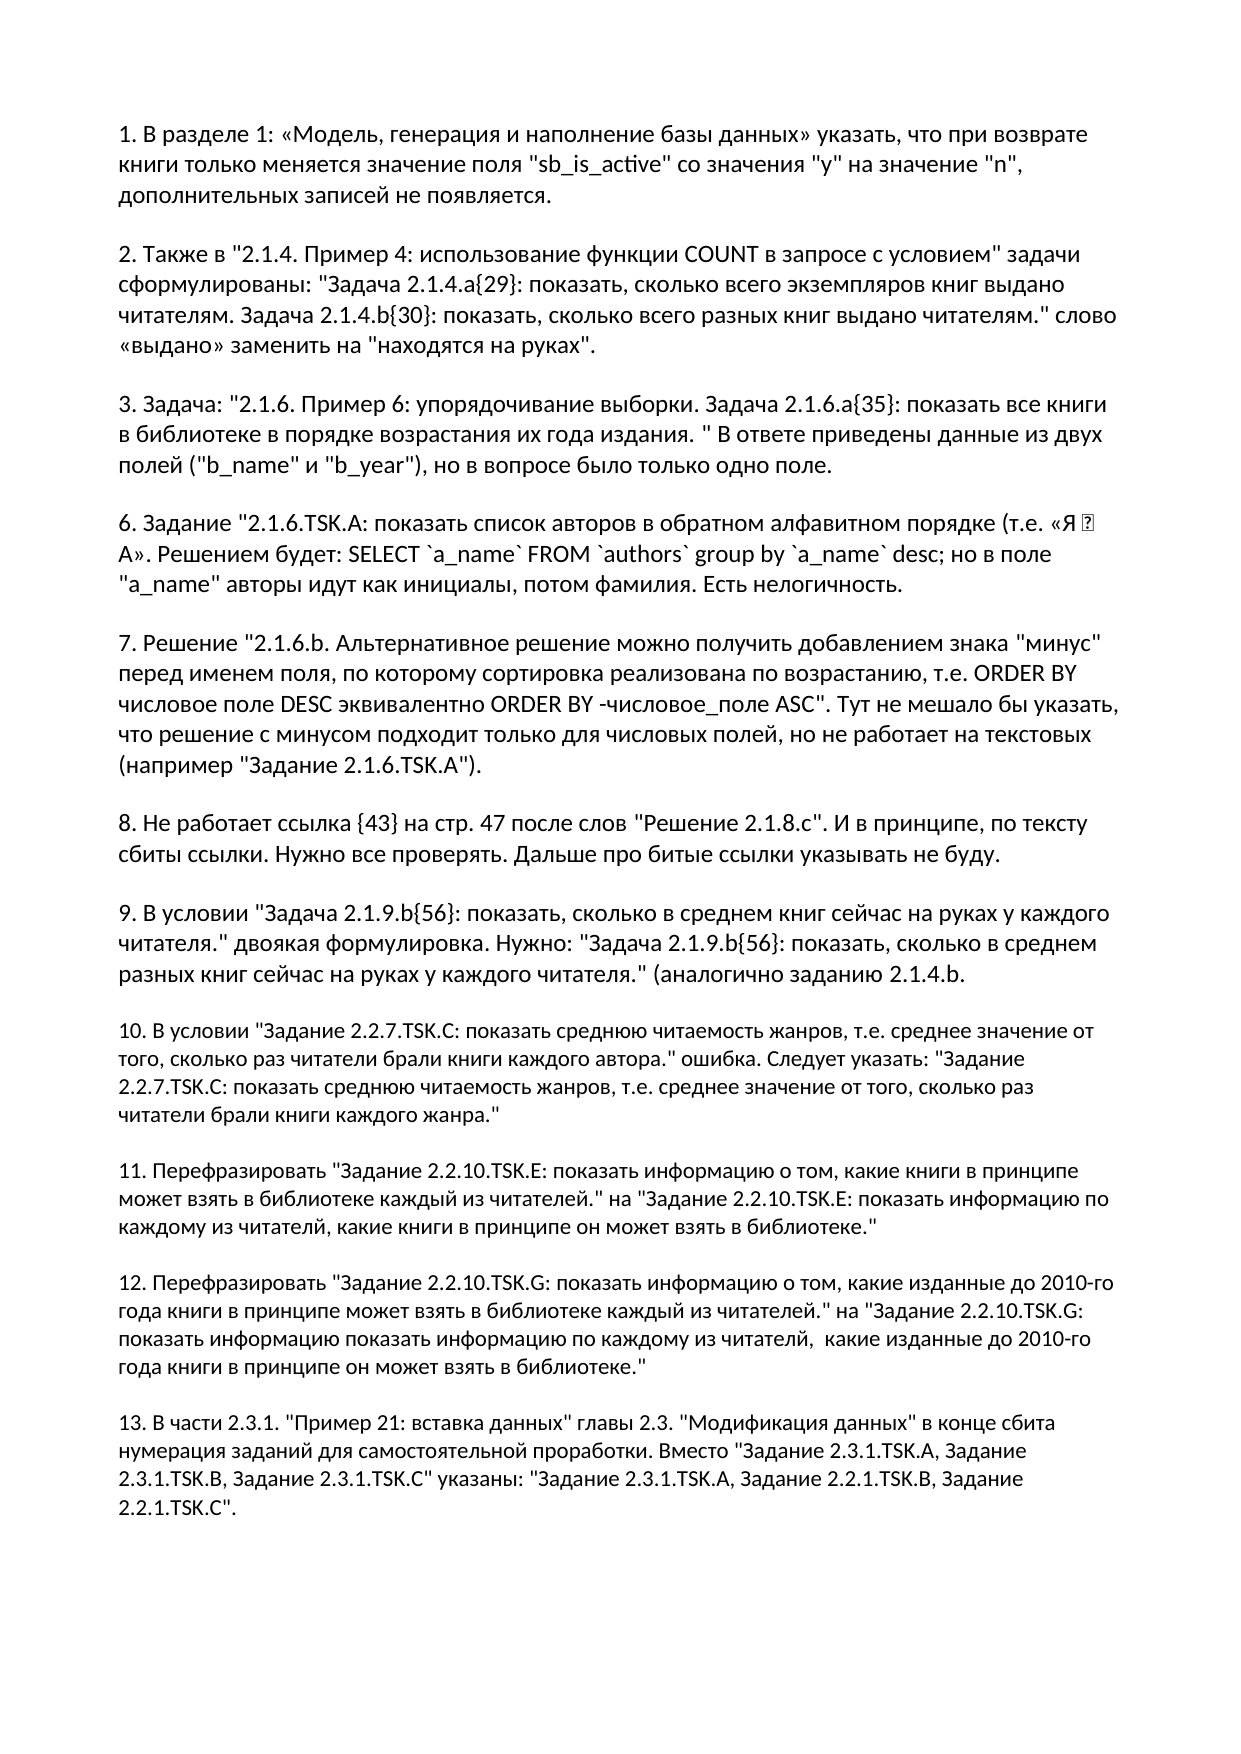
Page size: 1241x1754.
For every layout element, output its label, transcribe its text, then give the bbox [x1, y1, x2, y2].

text 1. В разделе 1: «Модель, генерация и наполнение базы данных» указать, что при возврате книги только меняется значение поля "sb_is_active" со значения "y" на значение "n", дополнительных записей не появляется. [118, 118, 1122, 210]
text 10. В условии "Задание 2.2.7.TSK.C: показать среднюю читаемость жанров, т.е. среднее значение от того, сколько раз читатели брали книги каждого автора." ошибка. Следует указать: "Задание 2.2.7.TSK.C: показать среднюю читаемость жанров, т.е. среднее значение от того, сколько раз читатели брали книги каждого жанра." [118, 1016, 1122, 1128]
text 8. Не работает ссылка {43} на стр. 47 после слов "Решение 2.1.8.c". И в принципе, по тексту сбиты ссылки. Нужно все проверять. Дальше про битые ссылки указывать не буду. [118, 808, 1122, 869]
text 3. Задача: "2.1.6. Пример 6: упорядочивание выборки. Задача 2.1.6.a{35}: показать все книги в библиотеке в порядке возрастания их года издания. " В ответе приведены данные из двух полей ("b_name" и "b_year"), но в вопросе было только одно поле. [118, 388, 1122, 479]
text 7. Решение "2.1.6.b. Альтернативное решение можно получить добавлением знака "минус" перед именем поля, по которому сортировка реализована по возрастанию, т.е. ORDER BY числовое поле DESC эквивалентно ORDER BY -числовое_поле ASC". Тут не мешало бы указать, что решение с минусом подходит только для числовых полей, но не работает на текстовых (например "Задание 2.1.6.TSK.A"). [118, 627, 1122, 779]
text 11. Перефразировать "Задание 2.2.10.TSK.E: показать информацию о том, какие книги в принципе может взять в библиотеке каждый из читателей." на "Задание 2.2.10.TSK.E: показать информацию по каждому из читателй, какие книги в принципе он может взять в библиотеке." [118, 1156, 1122, 1240]
text 9. В условии "Задача 2.1.9.b{56}: показать, сколько в среднем книг сейчас на руках у каждого читателя." двоякая формулировка. Нужно: "Задача 2.1.9.b{56}: показать, сколько в среднем разных книг сейчас на руках у каждого читателя." (аналогично заданию 2.1.4.b. [118, 897, 1122, 988]
text 13. В части 2.3.1. "Пример 21: вставка данных" главы 2.3. "Модификация данных" в конце сбита нумерация заданий для самостоятельной проработки. Вместо "Задание 2.3.1.TSK.A, Задание 2.3.1.TSK.В, Задание 2.3.1.TSK.С" указаны: "Задание 2.3.1.TSK.A, Задание 2.2.1.TSK.В, Задание 2.2.1.TSK.С". [118, 1408, 1122, 1521]
text 12. Перефразировать "Задание 2.2.10.TSK.G: показать информацию о том, какие изданные до 2010-го года книги в принципе может взять в библиотеке каждый из читателей." на "Задание 2.2.10.TSK.G: показать информацию показать информацию по каждому из читателй, какие изданные до 2010-го года книги в принципе он может взять в библиотеке." [118, 1268, 1122, 1381]
text 6. Задание "2.1.6.TSK.A: показать список авторов в обратном алфавитном порядке (т.е. «Я  А». Решением будет: SELECT `a_name` FROM `authors` group by `a_name` desc; но в поле "a_name" авторы идут как инициалы, потом фамилия. Есть нелогичность. [118, 507, 1122, 599]
text 2. Также в "2.1.4. Пример 4: использование функции COUNT в запросе с условием" задачи сформулированы: "Задача 2.1.4.a{29}: показать, сколько всего экземпляров книг выдано читателям. Задача 2.1.4.b{30}: показать, сколько всего разных книг выдано читателям." слово «выдано» заменить на "находятся на руках". [118, 238, 1122, 360]
